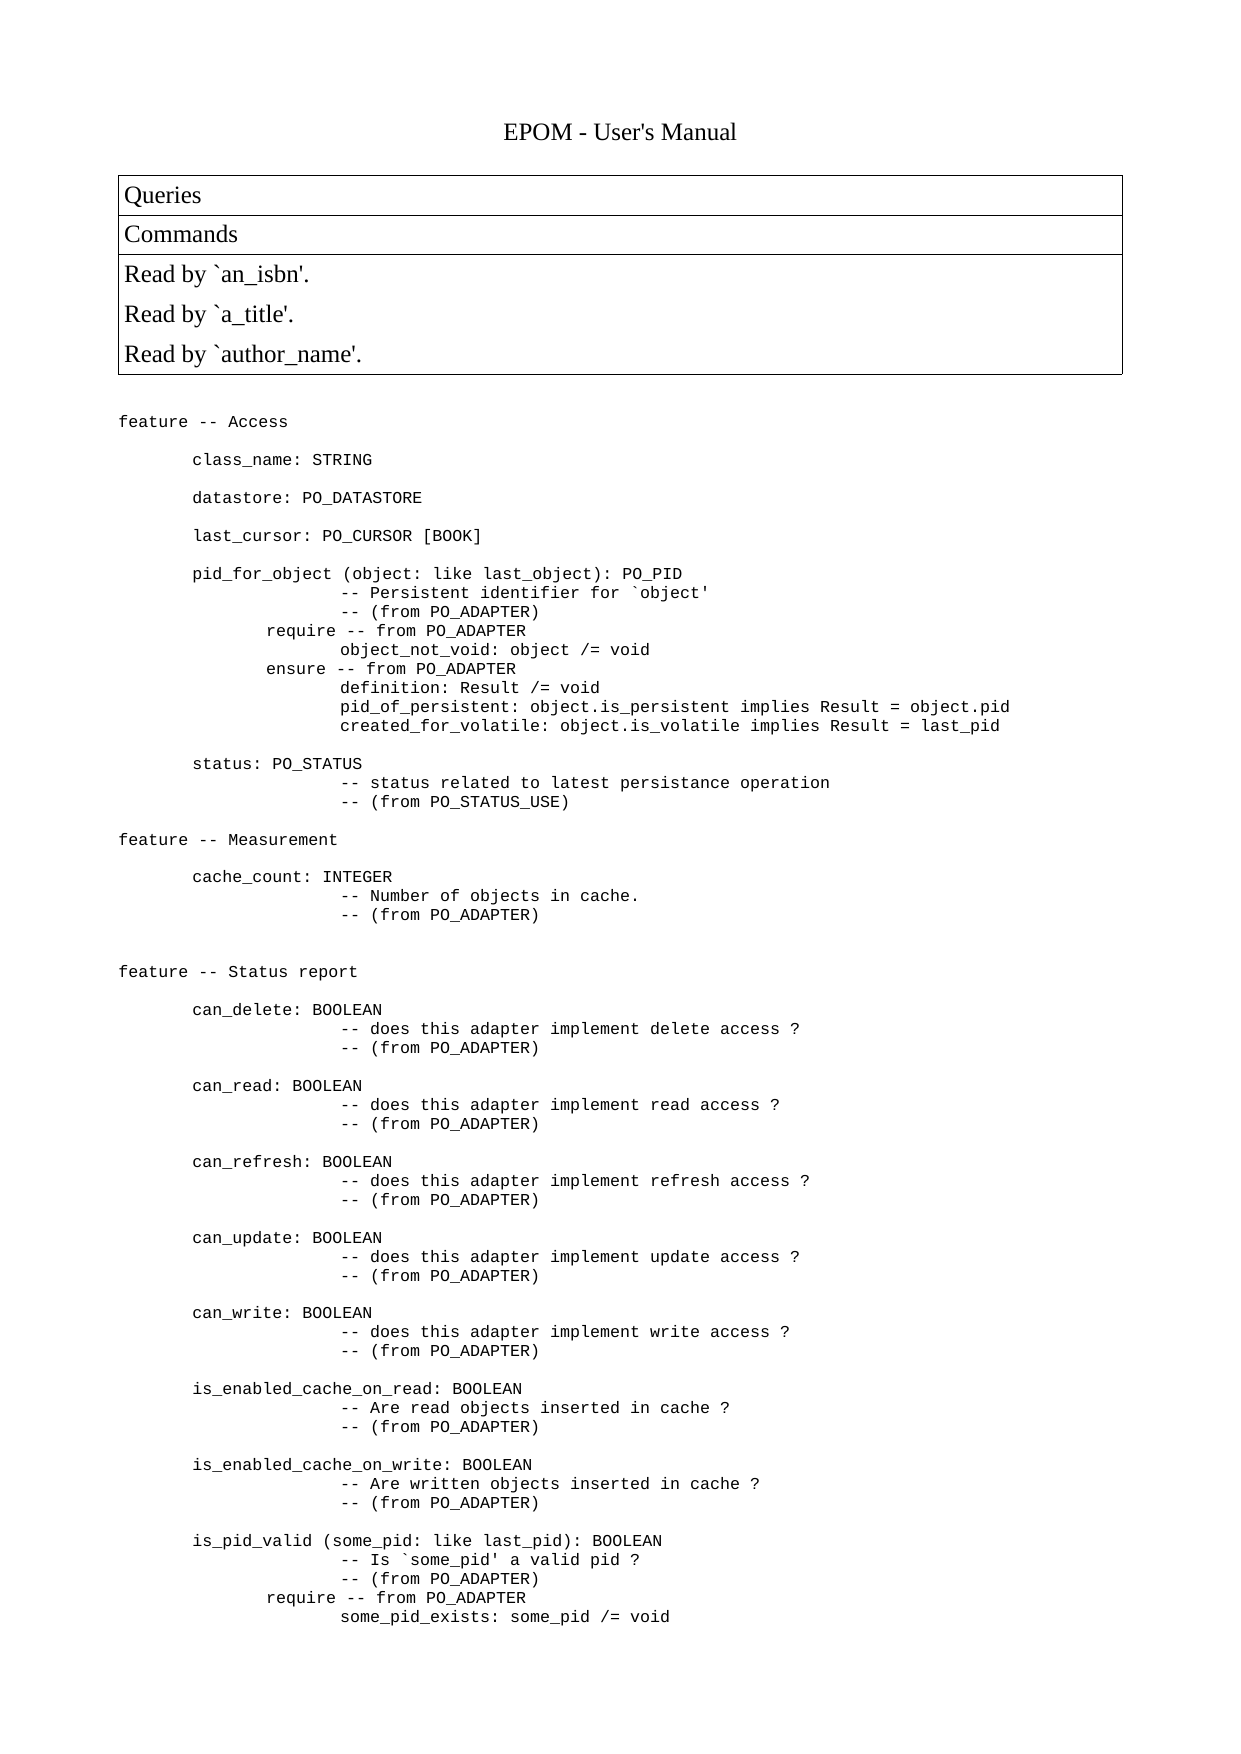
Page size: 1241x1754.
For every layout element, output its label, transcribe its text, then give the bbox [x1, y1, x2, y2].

text -- Is `some_pid' a valid pid ? [118, 1551, 1122, 1570]
text can_refresh: BOOLEAN [118, 1153, 1122, 1172]
text -- (from PO_ADAPTER) [118, 1039, 1122, 1058]
text object_not_void: object /= void [118, 641, 1122, 660]
text -- (from PO_ADAPTER) [118, 1570, 1122, 1589]
text feature -- Measurement [118, 831, 1122, 850]
text -- does this adapter implement read access ? [118, 1096, 1122, 1115]
text -- (from PO_ADAPTER) [118, 603, 1122, 622]
text -- Are written objects inserted in cache ? [118, 1476, 1122, 1494]
text status: PO_STATUS [118, 755, 1122, 774]
text -- status related to latest persistance operation [118, 774, 1122, 793]
table_cell Read by `an_isbn'. Read by `a_title'. Read by `author_name'. [119, 255, 1122, 374]
text -- (from PO_STATUS_USE) [118, 793, 1122, 812]
text can_update: BOOLEAN [118, 1229, 1122, 1248]
text created_for_volatile: object.is_volatile implies Result = last_pid [118, 717, 1122, 736]
text -- does this adapter implement write access ? [118, 1324, 1122, 1343]
text ensure -- from PO_ADAPTER [118, 660, 1122, 679]
text -- (from PO_ADAPTER) [118, 1419, 1122, 1438]
text -- (from PO_ADAPTER) [118, 1494, 1122, 1513]
text feature -- Access [118, 414, 1122, 433]
text feature -- Status report [118, 964, 1122, 983]
text some_pid_exists: some_pid /= void [118, 1608, 1122, 1627]
text datastore: PO_DATASTORE [118, 490, 1122, 509]
text -- does this adapter implement refresh access ? [118, 1172, 1122, 1191]
text definition: Result /= void [118, 679, 1122, 698]
text -- (from PO_ADAPTER) [118, 1343, 1122, 1362]
table_cell Commands [119, 216, 1122, 254]
text require -- from PO_ADAPTER [118, 1589, 1122, 1608]
table_header Queries [119, 176, 1122, 215]
text -- does this adapter implement update access ? [118, 1248, 1122, 1267]
text cache_count: INTEGER [118, 869, 1122, 888]
text -- Are read objects inserted in cache ? [118, 1400, 1122, 1419]
text can_delete: BOOLEAN [118, 1002, 1122, 1021]
text class_name: STRING [118, 452, 1122, 471]
text -- Persistent identifier for `object' [118, 584, 1122, 603]
text is_pid_valid (some_pid: like last_pid): BOOLEAN [118, 1532, 1122, 1551]
text pid_for_object (object: like last_object): PO_PID [118, 566, 1122, 584]
text -- (from PO_ADAPTER) [118, 1115, 1122, 1134]
text -- (from PO_ADAPTER) [118, 1267, 1122, 1286]
text -- does this adapter implement delete access ? [118, 1021, 1122, 1039]
text can_write: BOOLEAN [118, 1305, 1122, 1324]
text last_cursor: PO_CURSOR [BOOK] [118, 528, 1122, 547]
text -- (from PO_ADAPTER) [118, 1191, 1122, 1210]
text pid_of_persistent: object.is_persistent implies Result = object.pid [118, 698, 1122, 717]
text -- Number of objects in cache. [118, 888, 1122, 907]
text -- (from PO_ADAPTER) [118, 907, 1122, 926]
text require -- from PO_ADAPTER [118, 622, 1122, 641]
text can_read: BOOLEAN [118, 1077, 1122, 1096]
text is_enabled_cache_on_read: BOOLEAN [118, 1381, 1122, 1400]
text is_enabled_cache_on_write: BOOLEAN [118, 1457, 1122, 1476]
